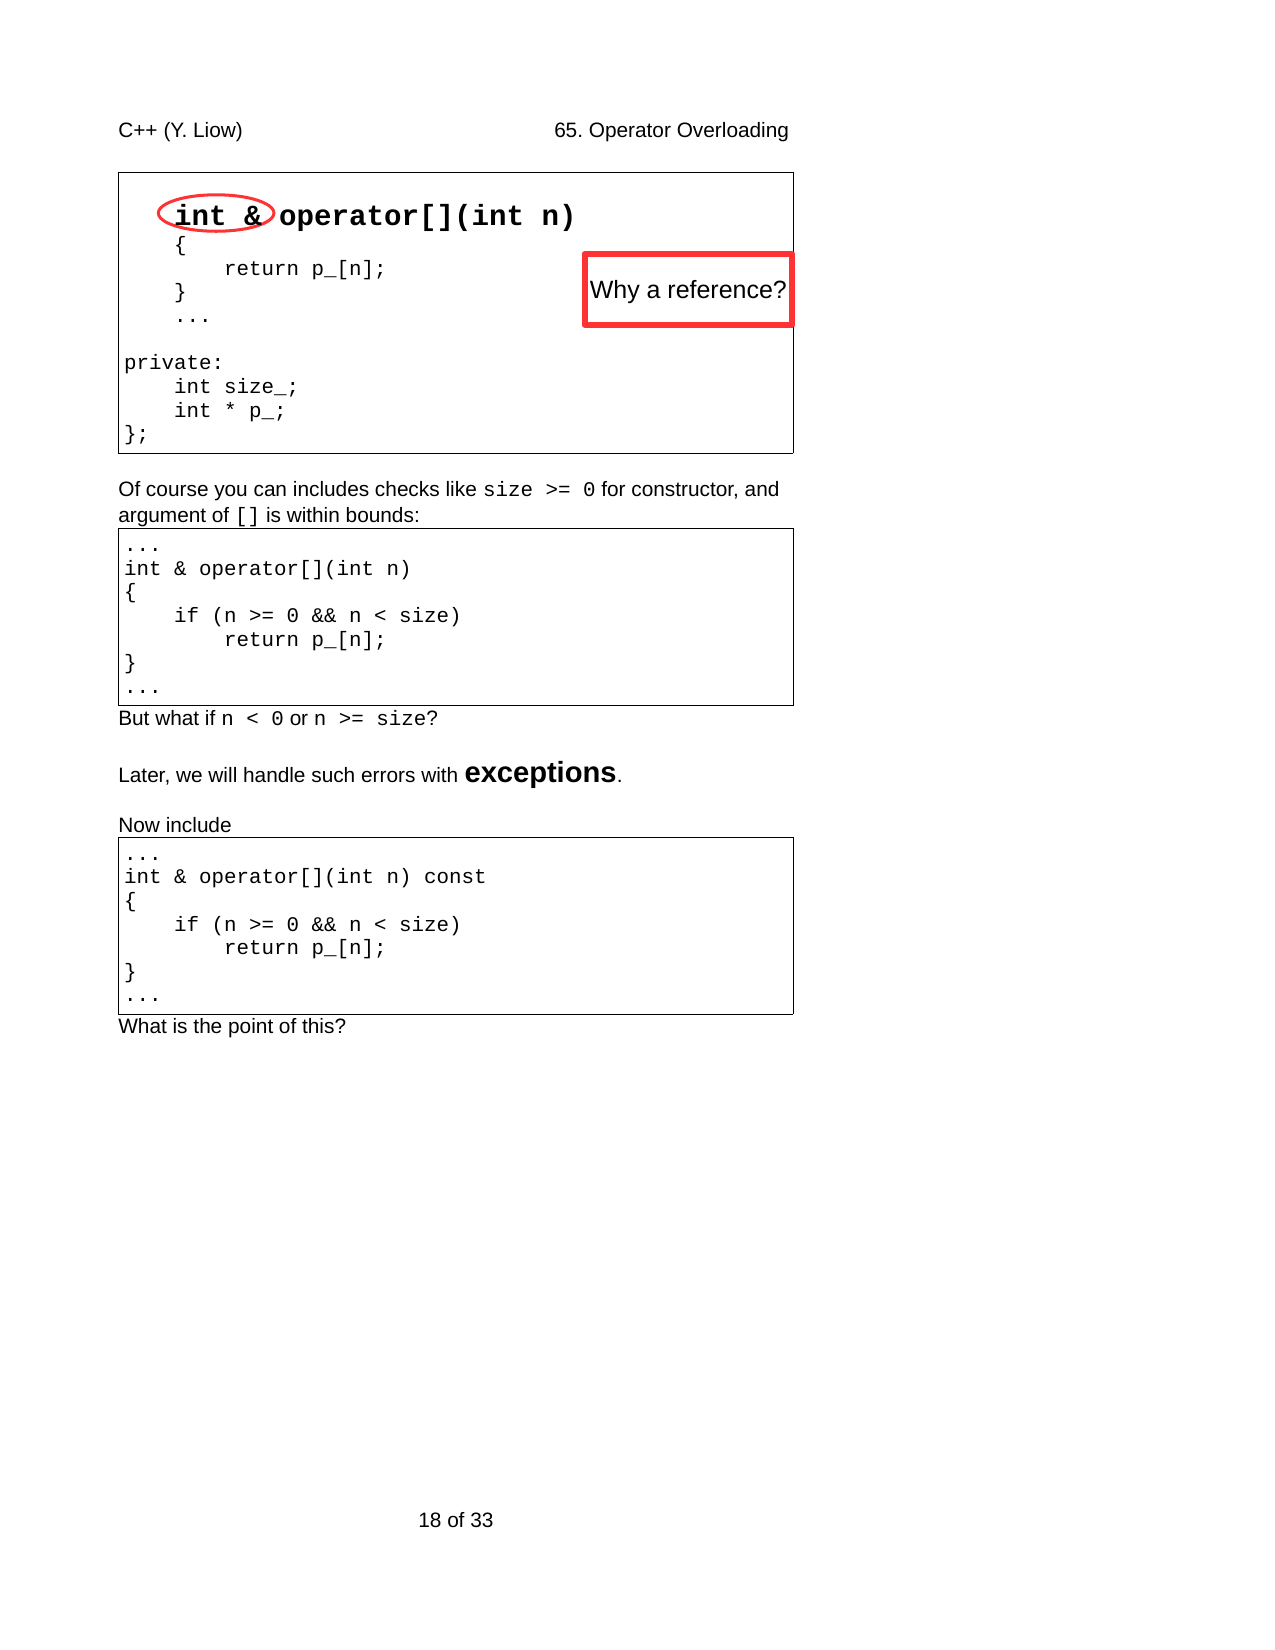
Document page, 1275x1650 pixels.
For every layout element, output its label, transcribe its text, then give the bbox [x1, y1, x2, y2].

text Of course you can includes checks like size >= 0 for constructor, and argument of [] is within bounds: [118, 477, 793, 528]
text Now include [118, 813, 793, 837]
text Later, we will handle such errors with exceptions. [118, 755, 793, 789]
table_header ... int & operator[](int n) { if (n >= 0 && n < size) return p_[n]; } ... [119, 529, 793, 705]
text What is the point of this? [118, 1015, 793, 1038]
text But what if n < 0 or n >= size? [118, 706, 793, 731]
table_header class IntDynArr { public: IntDynArr(int s) : size_(s), p_(new int[s]) {} ~IntDynArr() { delete [] p_; } ... int & operator[](int n) { return p_[n]; } ... private: int size_; int * p_; }; [119, 173, 793, 453]
table_header ... int & operator[](int n) const { if (n >= 0 && n < size) return p_[n]; } ... [119, 838, 793, 1014]
